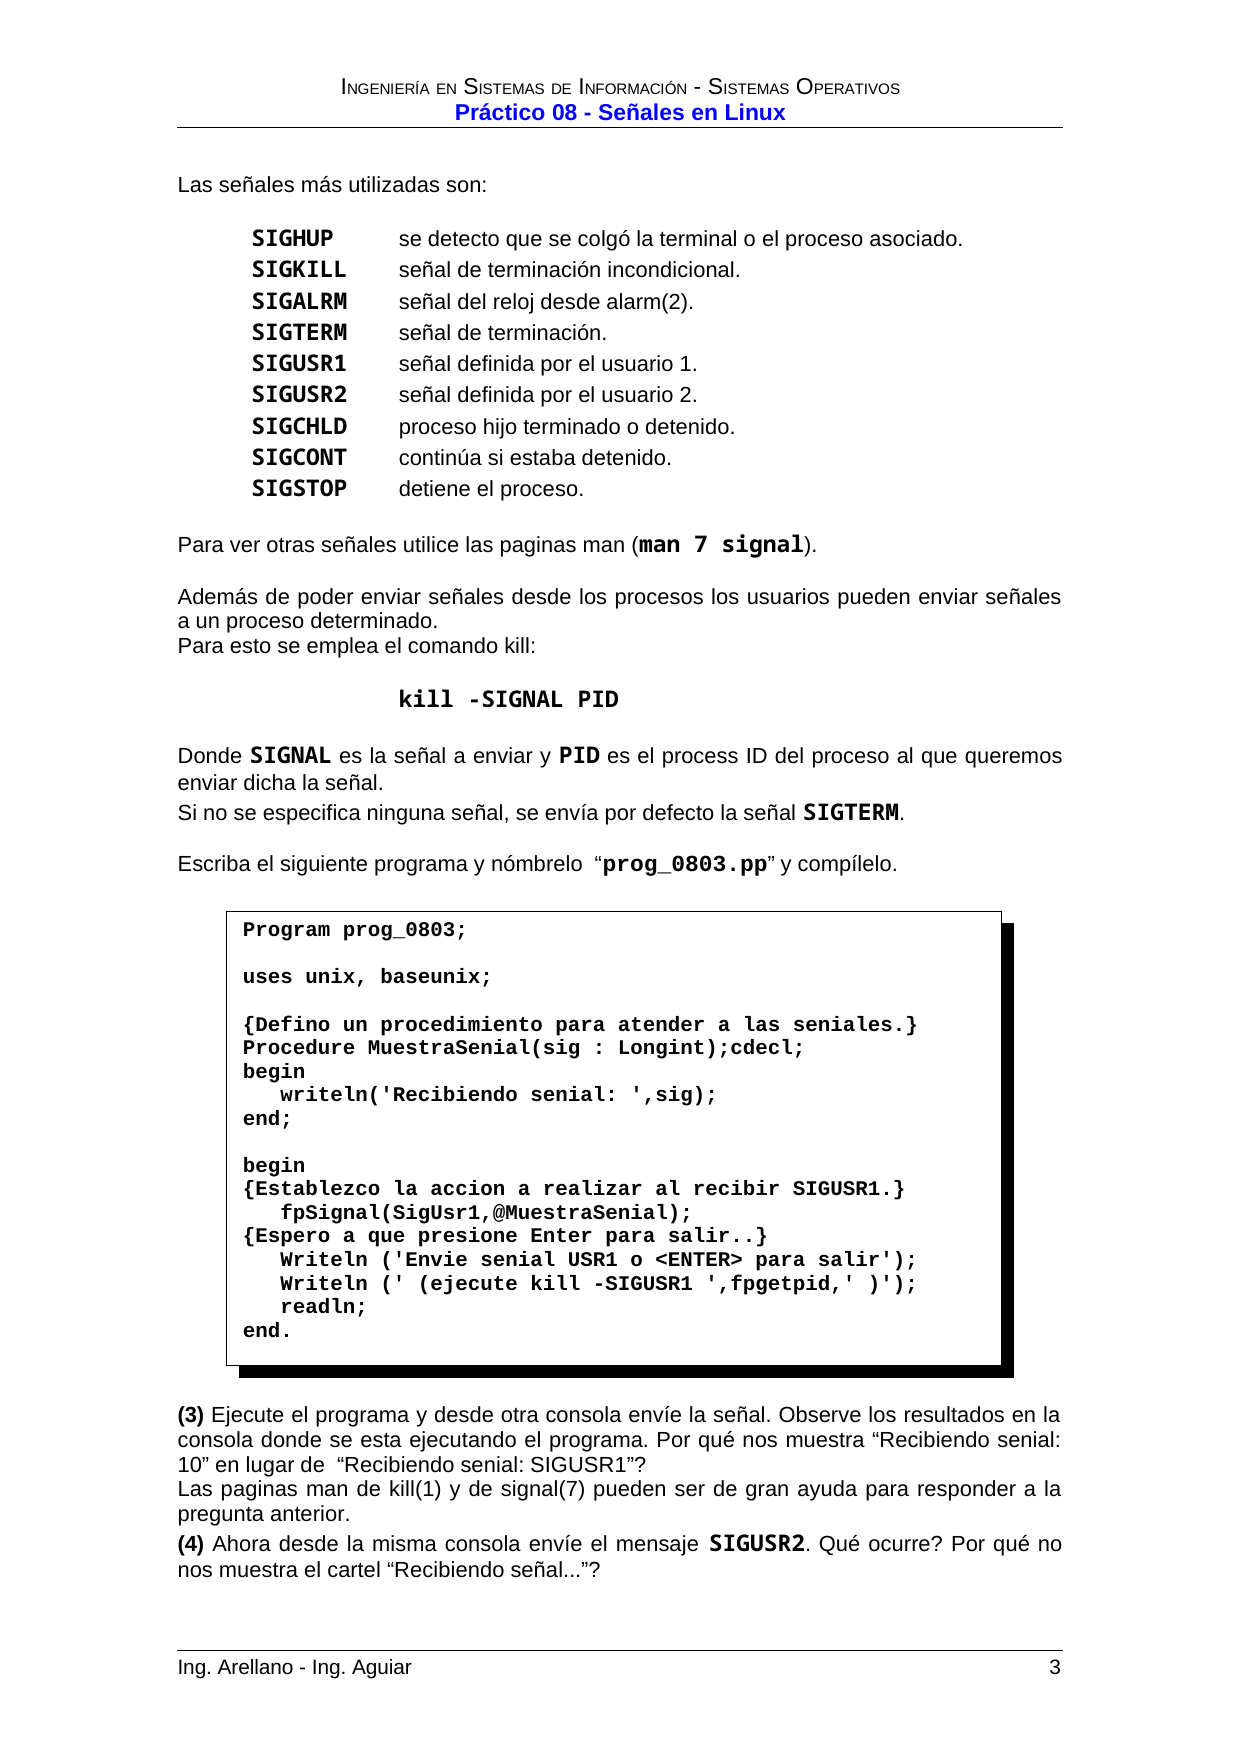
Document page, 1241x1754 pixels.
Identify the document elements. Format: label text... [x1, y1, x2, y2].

text kill -SIGNAL PID [177, 683, 1063, 714]
text Procedure MuestraSenial(sig : Longint);cdecl; [243, 1037, 985, 1061]
text Para esto se emplea el comando kill: [177, 634, 1063, 658]
text SIGALRM señal del reloj desde alarm(2). [177, 284, 1063, 316]
text SIGCONT continúa si estaba detenido. [177, 441, 1063, 472]
text end. [243, 1320, 985, 1343]
text SIGSTOP detiene el proceso. [177, 472, 1063, 503]
text Writeln (' (ejecute kill -SIGUSR1 ',fpgetpid,' )'); [243, 1273, 985, 1296]
text fpSignal(SigUsr1,@MuestraSenial); [243, 1202, 985, 1226]
text SIGHUP se detecto que se colgó la terminal o el proceso asociado. [177, 222, 1063, 253]
text (3) Ejecute el programa y desde otra consola envíe la señal. Observe los resultados en la consola donde se esta ejecutando el programa. Por qué nos muestra “Recibiendo senial: 10” en lugar de “Recibiendo senial: SIGUSR1”? [177, 1402, 1063, 1477]
text readln; [243, 1296, 985, 1320]
text Escriba el siguiente programa y nómbrelo “prog_0803.pp” y compílelo. [177, 851, 1063, 878]
text {Espero a que presione Enter para salir..} [243, 1226, 985, 1249]
text Program prog_0803; [243, 919, 985, 943]
text writeln('Recibiendo senial: ',sig); [243, 1084, 985, 1108]
text Las paginas man de kill(1) y de signal(7) pueden ser de gran ayuda para responder a la pregunta anterior. [177, 1477, 1063, 1526]
text (4) Ahora desde la misma consola envíe el mensaje SIGUSR2. Qué ocurre? Por qué no nos muestra el cartel “Recibiendo señal...”? [177, 1526, 1063, 1582]
text Writeln ('Envie senial USR1 o <ENTER> para salir'); [243, 1249, 985, 1273]
text {Establezco la accion a realizar al recibir SIGUSR1.} [243, 1178, 985, 1202]
text SIGUSR1 señal definida por el usuario 1. [177, 347, 1063, 378]
text {Defino un procedimiento para atender a las seniales.} [243, 1014, 985, 1037]
text SIGTERM señal de terminación. [177, 316, 1063, 347]
text Las señales más utilizadas son: [177, 172, 1063, 197]
text SIGUSR2 señal definida por el usuario 2. [177, 378, 1063, 409]
text SIGCHLD proceso hijo terminado o detenido. [177, 409, 1063, 441]
text SIGKILL señal de terminación incondicional. [177, 253, 1063, 284]
text Además de poder enviar señales desde los procesos los usuarios pueden enviar señales a un proceso determinado. [177, 584, 1063, 634]
text begin [243, 1155, 985, 1178]
text uses unix, baseunix; [243, 967, 985, 990]
text Para ver otras señales utilice las paginas man (man 7 signal). [177, 528, 1063, 559]
text end; [243, 1108, 985, 1131]
text Donde SIGNAL es la señal a enviar y PID es el process ID del proceso al que queremos enviar dicha la señal. [177, 739, 1063, 795]
text Si no se especifica ninguna señal, se envía por defecto la señal SIGTERM. [177, 795, 1063, 827]
text begin [243, 1061, 985, 1084]
